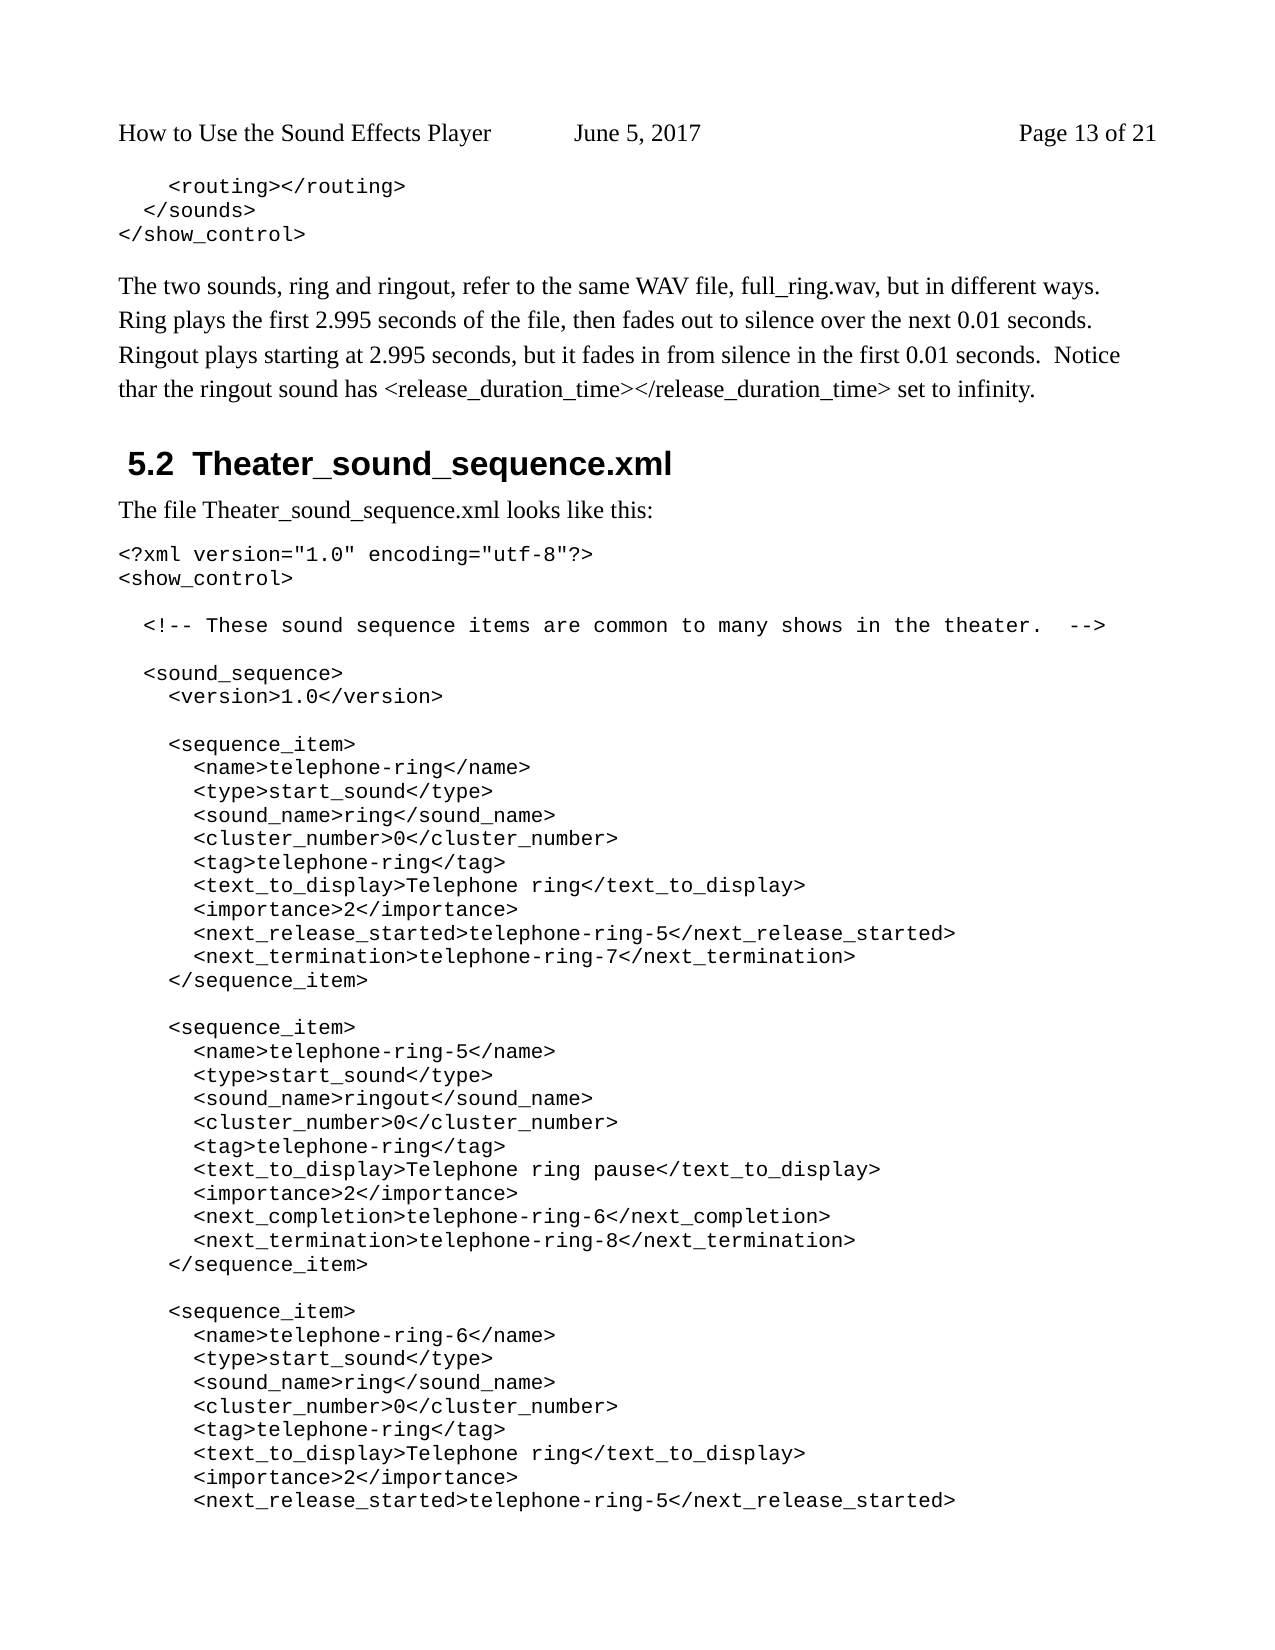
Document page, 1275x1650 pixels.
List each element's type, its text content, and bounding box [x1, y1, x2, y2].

text <sound_name>ring</sound_name> [118, 1372, 1157, 1396]
text <importance>2</importance> [118, 1183, 1157, 1207]
text <name>telephone-ring-6</name> [118, 1325, 1157, 1348]
text <importance>2</importance> [118, 899, 1157, 923]
text <next_completion>telephone-ring-6</next_completion> [118, 1207, 1157, 1230]
text <tag>telephone-ring</tag> [118, 1136, 1157, 1159]
text <next_release_started>telephone-ring-5</next_release_started> [118, 1490, 1157, 1514]
text <tag>telephone-ring</tag> [118, 852, 1157, 876]
text <text_to_display>Telephone ring</text_to_display> [118, 1443, 1157, 1467]
text <show_control> [118, 568, 1157, 592]
text <sound_name>ring</sound_name> [118, 804, 1157, 828]
text </show_control> [118, 224, 1157, 247]
text <cluster_number>0</cluster_number> [118, 1112, 1157, 1136]
text <sequence_item> [118, 734, 1157, 757]
text <text_to_display>Telephone ring pause</text_to_display> [118, 1159, 1157, 1183]
text <type>start_sound</type> [118, 1065, 1157, 1088]
text <name>telephone-ring</name> [118, 757, 1157, 781]
text <name>telephone-ring-5</name> [118, 1041, 1157, 1065]
text <next_termination>telephone-ring-7</next_termination> [118, 946, 1157, 970]
text <routing></routing> [118, 176, 1157, 200]
text <type>start_sound</type> [118, 781, 1157, 804]
text <text_to_display>Telephone ring</text_to_display> [118, 876, 1157, 899]
text </sequence_item> [118, 1254, 1157, 1277]
text <sequence_item> [118, 1017, 1157, 1041]
text <cluster_number>0</cluster_number> [118, 1396, 1157, 1419]
text </sequence_item> [118, 970, 1157, 994]
text <?xml version="1.0" encoding="utf-8"?> [118, 544, 1157, 568]
text <cluster_number>0</cluster_number> [118, 828, 1157, 852]
text <type>start_sound</type> [118, 1348, 1157, 1372]
text <sequence_item> [118, 1301, 1157, 1325]
text The two sounds, ring and ringout, refer to the same WAV file, full_ring.wav, but in different ways. Ring plays the first 2.995 seconds of the file, then fades out to silence over the next 0.01 seconds. Ringout plays starting at 2.995 seconds, but it fades in from silence in the first 0.01 seconds. Notice thar the ringout sound has <release_duration_time></release_duration_time> set to infinity. [118, 271, 1157, 403]
text <next_termination>telephone-ring-8</next_termination> [118, 1230, 1157, 1254]
text <!-- These sound sequence items are common to many shows in the theater. --> [118, 615, 1157, 639]
text <sound_name>ringout</sound_name> [118, 1088, 1157, 1112]
subtitle Theater_sound_sequence.xml [118, 444, 1157, 483]
text <importance>2</importance> [118, 1467, 1157, 1490]
text <tag>telephone-ring</tag> [118, 1419, 1157, 1443]
text The file Theater_sound_sequence.xml looks like this: [118, 495, 1157, 524]
text </sounds> [118, 200, 1157, 224]
text <next_release_started>telephone-ring-5</next_release_started> [118, 923, 1157, 946]
text <version>1.0</version> [118, 686, 1157, 710]
text <sound_sequence> [118, 663, 1157, 686]
